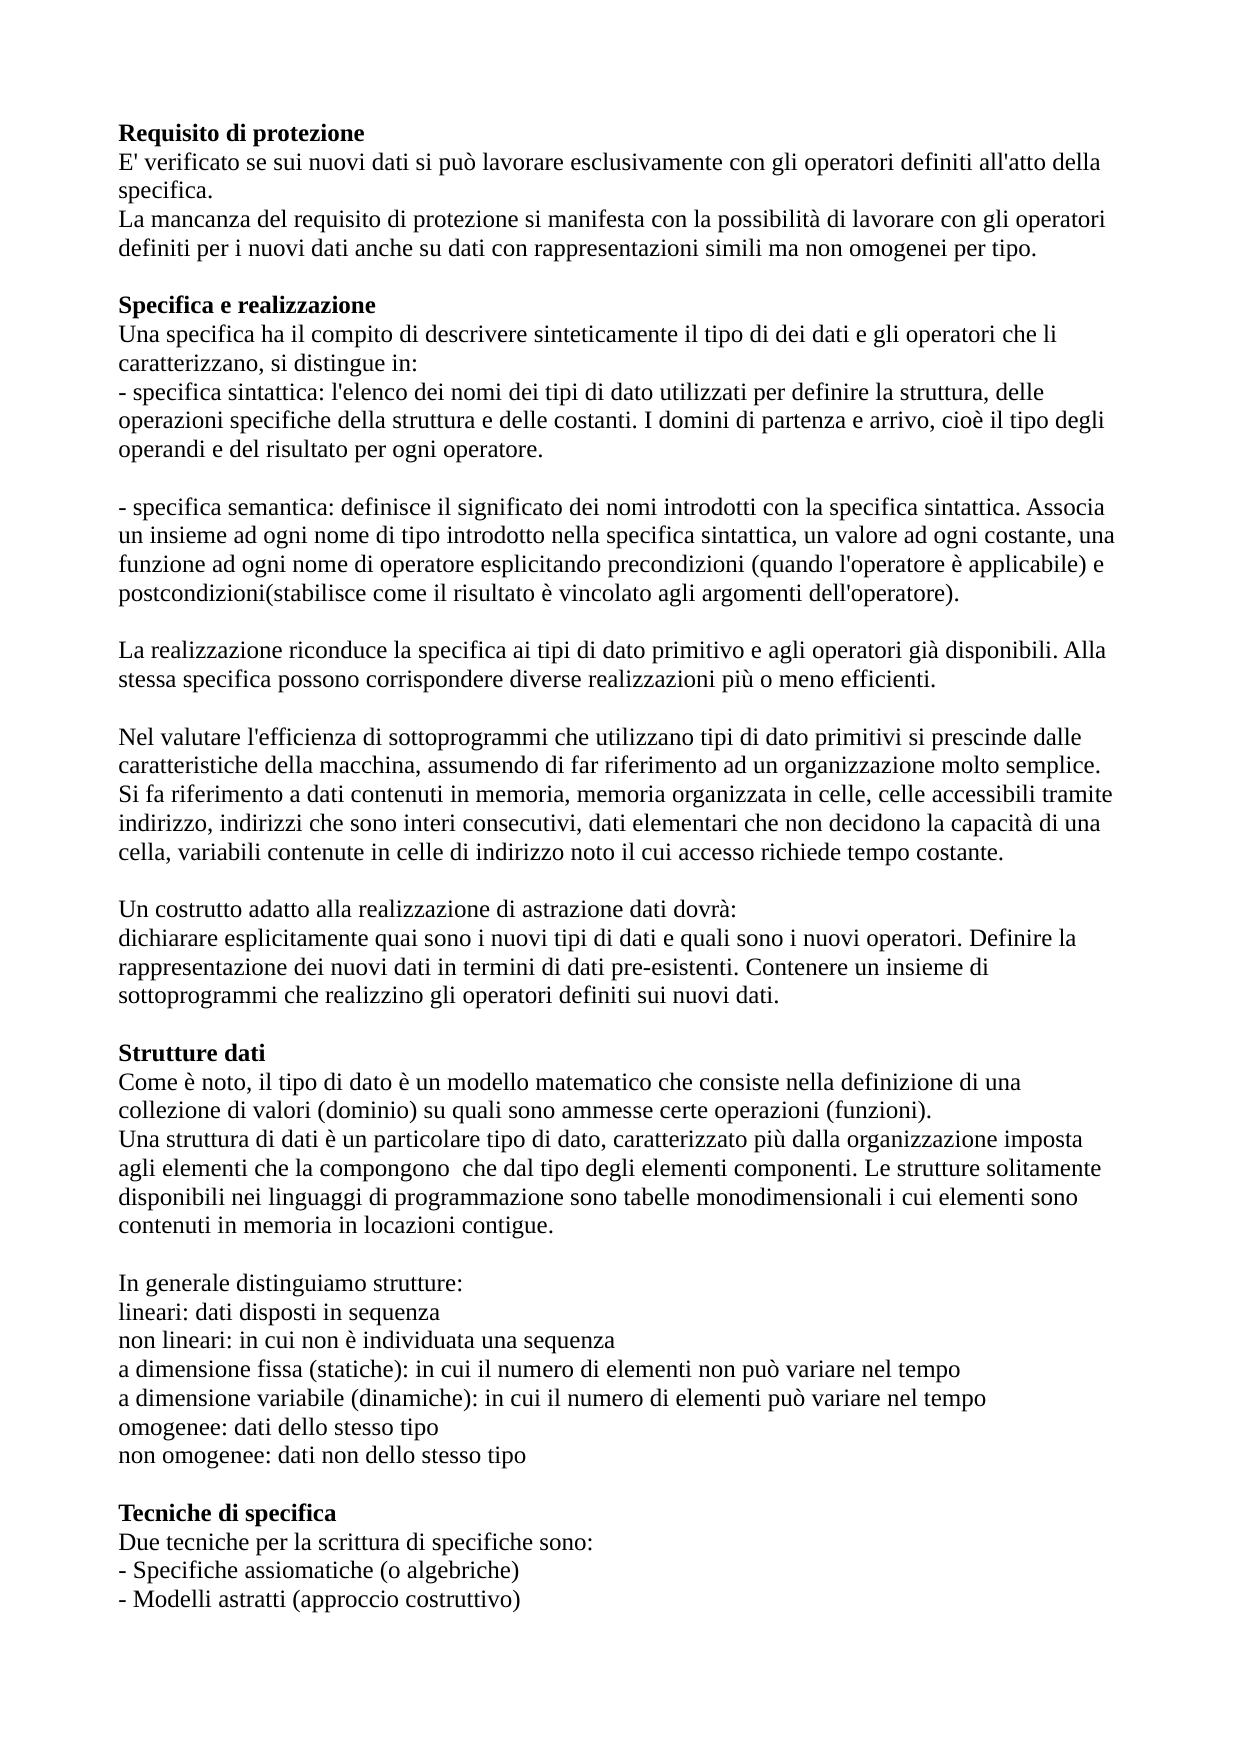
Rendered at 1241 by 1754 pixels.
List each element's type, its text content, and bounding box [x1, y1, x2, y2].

text - Modelli astratti (approccio costruttivo) [118, 1584, 1122, 1613]
text Strutture dati [118, 1038, 1122, 1067]
text Una specifica ha il compito di descrivere sinteticamente il tipo di dei dati e gli operatori che li caratterizzano, si distingue in: [118, 319, 1122, 377]
text Specifica e realizzazione [118, 291, 1122, 319]
text lineari: dati disposti in sequenza [118, 1297, 1122, 1326]
text - specifica sintattica: l'elenco dei nomi dei tipi di dato utilizzati per definire la struttura, delle operazioni specifiche della struttura e delle costanti. I domini di partenza e arrivo, cioè il tipo degli operandi e del risultato per ogni operatore. [118, 377, 1122, 463]
text Requisito di protezione [118, 118, 1122, 147]
text La mancanza del requisito di protezione si manifesta con la possibilità di lavorare con gli operatori definiti per i nuovi dati anche su dati con rappresentazioni simili ma non omogenei per tipo. [118, 204, 1122, 262]
text Come è noto, il tipo di dato è un modello matematico che consiste nella definizione di una collezione di valori (dominio) su quali sono ammesse certe operazioni (funzioni). [118, 1067, 1122, 1124]
text In generale distinguiamo strutture: [118, 1268, 1122, 1297]
text Una struttura di dati è un particolare tipo di dato, caratterizzato più dalla organizzazione imposta agli elementi che la compongono che dal tipo degli elementi componenti. Le strutture solitamente disponibili nei linguaggi di programmazione sono tabelle monodimensionali i cui elementi sono contenuti in memoria in locazioni contigue. [118, 1124, 1122, 1239]
text a dimensione fissa (statiche): in cui il numero di elementi non può variare nel tempo [118, 1354, 1122, 1383]
text non lineari: in cui non è individuata una sequenza [118, 1326, 1122, 1354]
text - Specifiche assiomatiche (o algebriche) [118, 1556, 1122, 1584]
text omogenee: dati dello stesso tipo [118, 1412, 1122, 1441]
text Si fa riferimento a dati contenuti in memoria, memoria organizzata in celle, celle accessibili tramite indirizzo, indirizzi che sono interi consecutivi, dati elementari che non decidono la capacità di una cella, variabili contenute in celle di indirizzo noto il cui accesso richiede tempo costante. [118, 779, 1122, 866]
text non omogenee: dati non dello stesso tipo [118, 1441, 1122, 1469]
text Due tecniche per la scrittura di specifiche sono: [118, 1527, 1122, 1556]
text a dimensione variabile (dinamiche): in cui il numero di elementi può variare nel tempo [118, 1383, 1122, 1412]
text E' verificato se sui nuovi dati si può lavorare esclusivamente con gli operatori definiti all'atto della specifica. [118, 147, 1122, 204]
text dichiarare esplicitamente quai sono i nuovi tipi di dati e quali sono i nuovi operatori. Definire la rappresentazione dei nuovi dati in termini di dati pre-esistenti. Contenere un insieme di sottoprogrammi che realizzino gli operatori definiti sui nuovi dati. [118, 923, 1122, 1009]
text Nel valutare l'efficienza di sottoprogrammi che utilizzano tipi di dato primitivi si prescinde dalle caratteristiche della macchina, assumendo di far riferimento ad un organizzazione molto semplice. [118, 722, 1122, 779]
text Un costrutto adatto alla realizzazione di astrazione dati dovrà: [118, 894, 1122, 923]
text - specifica semantica: definisce il significato dei nomi introdotti con la specifica sintattica. Associa un insieme ad ogni nome di tipo introdotto nella specifica sintattica, un valore ad ogni costante, una funzione ad ogni nome di operatore esplicitando precondizioni (quando l'operatore è applicabile) e postcondizioni(stabilisce come il risultato è vincolato agli argomenti dell'operatore). [118, 492, 1122, 607]
text Tecniche di specifica [118, 1498, 1122, 1527]
text La realizzazione riconduce la specifica ai tipi di dato primitivo e agli operatori già disponibili. Alla stessa specifica possono corrispondere diverse realizzazioni più o meno efficienti. [118, 636, 1122, 693]
